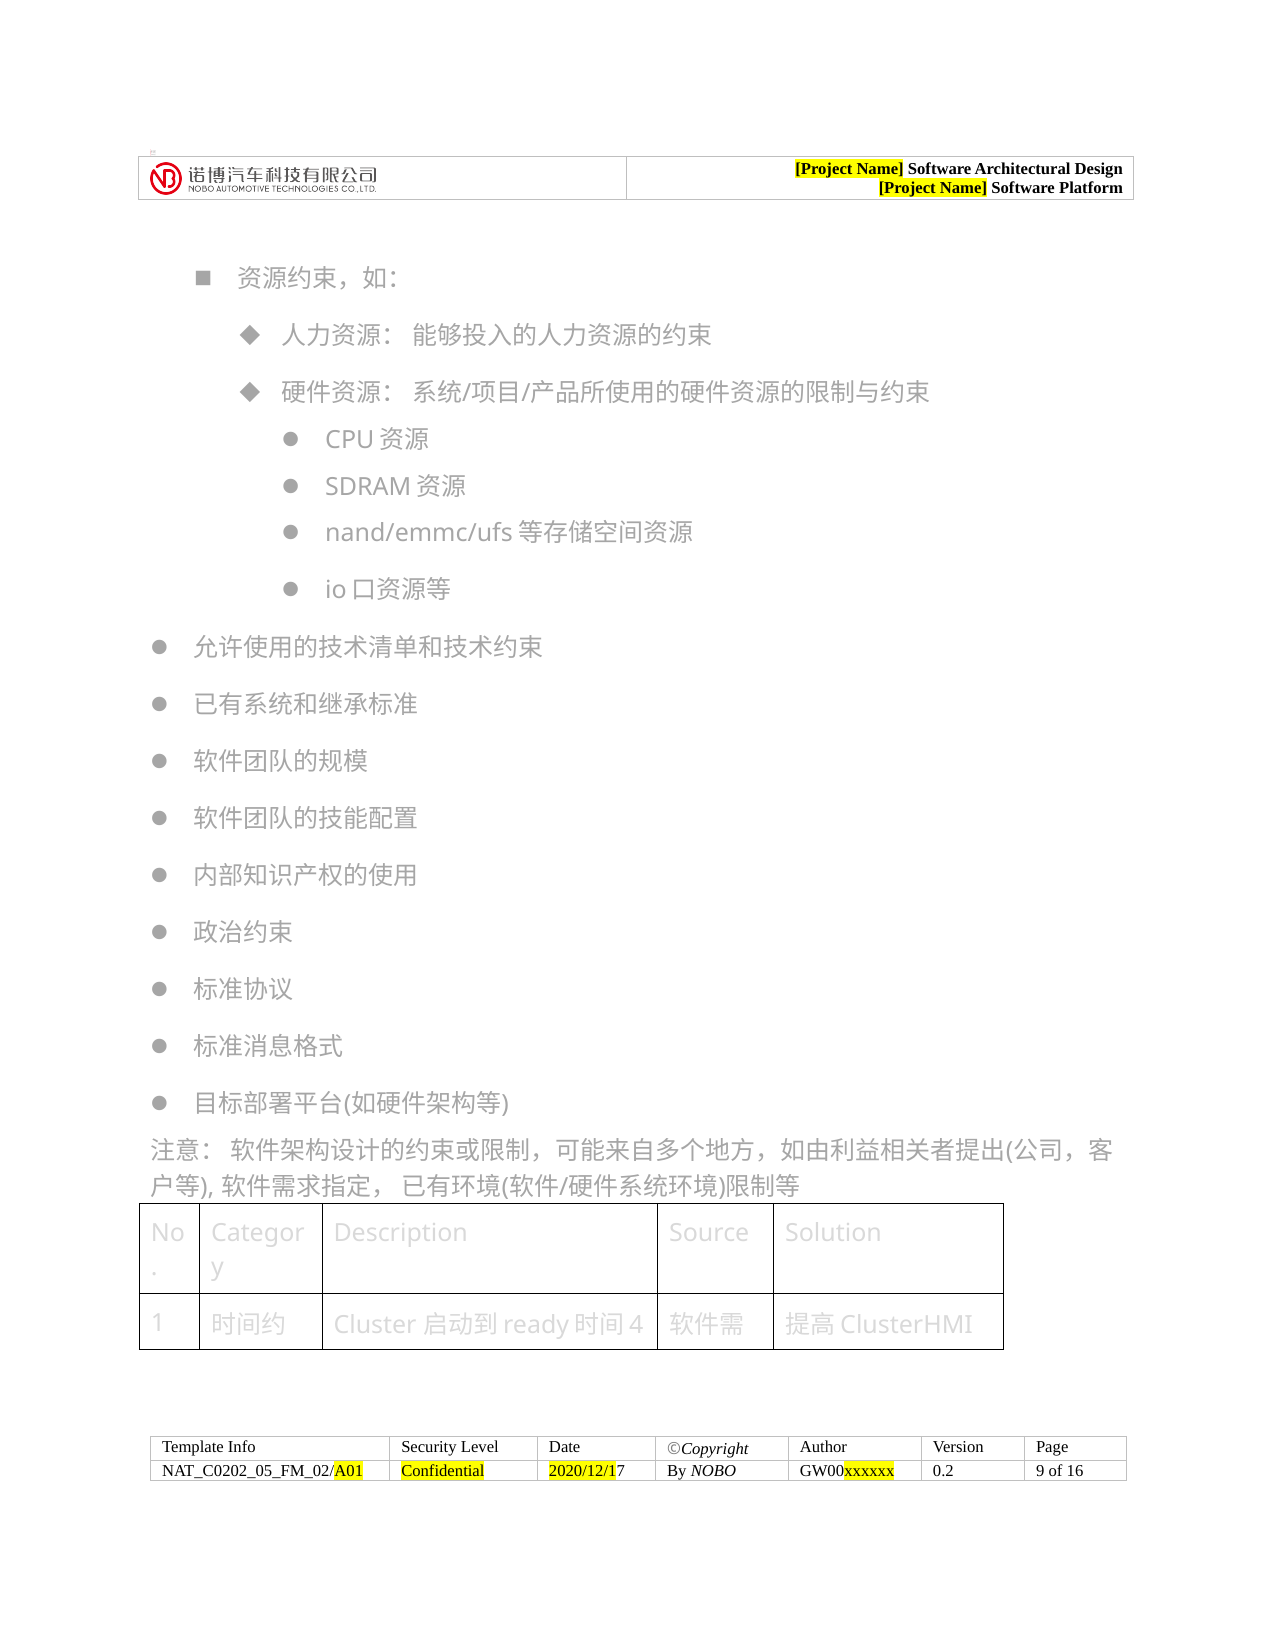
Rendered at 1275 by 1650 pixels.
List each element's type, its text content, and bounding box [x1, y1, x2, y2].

table_header Source [658, 1204, 773, 1293]
table_cell 提高ClusterHMI [774, 1294, 1003, 1349]
list 政治约束 [150, 912, 1125, 949]
list 软件团队的技能配置 [150, 798, 1125, 834]
list nand/emmc/ufs等存储空间资源 [281, 513, 1125, 549]
list 资源约束，如： [194, 259, 1125, 295]
table_header Category [200, 1204, 322, 1293]
list 已有系统和继承标准 [150, 684, 1125, 720]
text 注意： 软件架构设计的约束或限制，可能来自多个地方，如由利益相关者提出(公司，客户等), 软件需求指定， 已有环境(软件/硬件系统环境)限制等 [150, 1130, 1125, 1203]
list CPU资源 [281, 419, 1125, 456]
table_header Solution [774, 1204, 1003, 1293]
list 允许使用的技术清单和技术约束 [150, 627, 1125, 663]
list io口资源等 [281, 570, 1125, 606]
table_cell 时间约 [200, 1294, 322, 1349]
list 硬件资源： 系统/项目/产品所使用的硬件资源的限制与约束 [237, 373, 1125, 409]
table_cell 软件需 [658, 1294, 773, 1349]
list 标准消息格式 [150, 1027, 1125, 1063]
table_header No. [140, 1204, 199, 1293]
table_cell Cluster 启动到ready时间4 [323, 1294, 657, 1349]
list 标准协议 [150, 969, 1125, 1006]
list 人力资源： 能够投入的人力资源的约束 [237, 316, 1125, 352]
table_header Description [323, 1204, 657, 1293]
list 内部知识产权的使用 [150, 855, 1125, 892]
picture [150, 162, 376, 195]
picture [150, 149, 156, 156]
list 软件团队的规模 [150, 741, 1125, 777]
table_cell 1 [140, 1294, 199, 1349]
list 目标部署平台(如硬件架构等) [150, 1084, 1125, 1120]
list SDRAM资源 [281, 466, 1125, 502]
